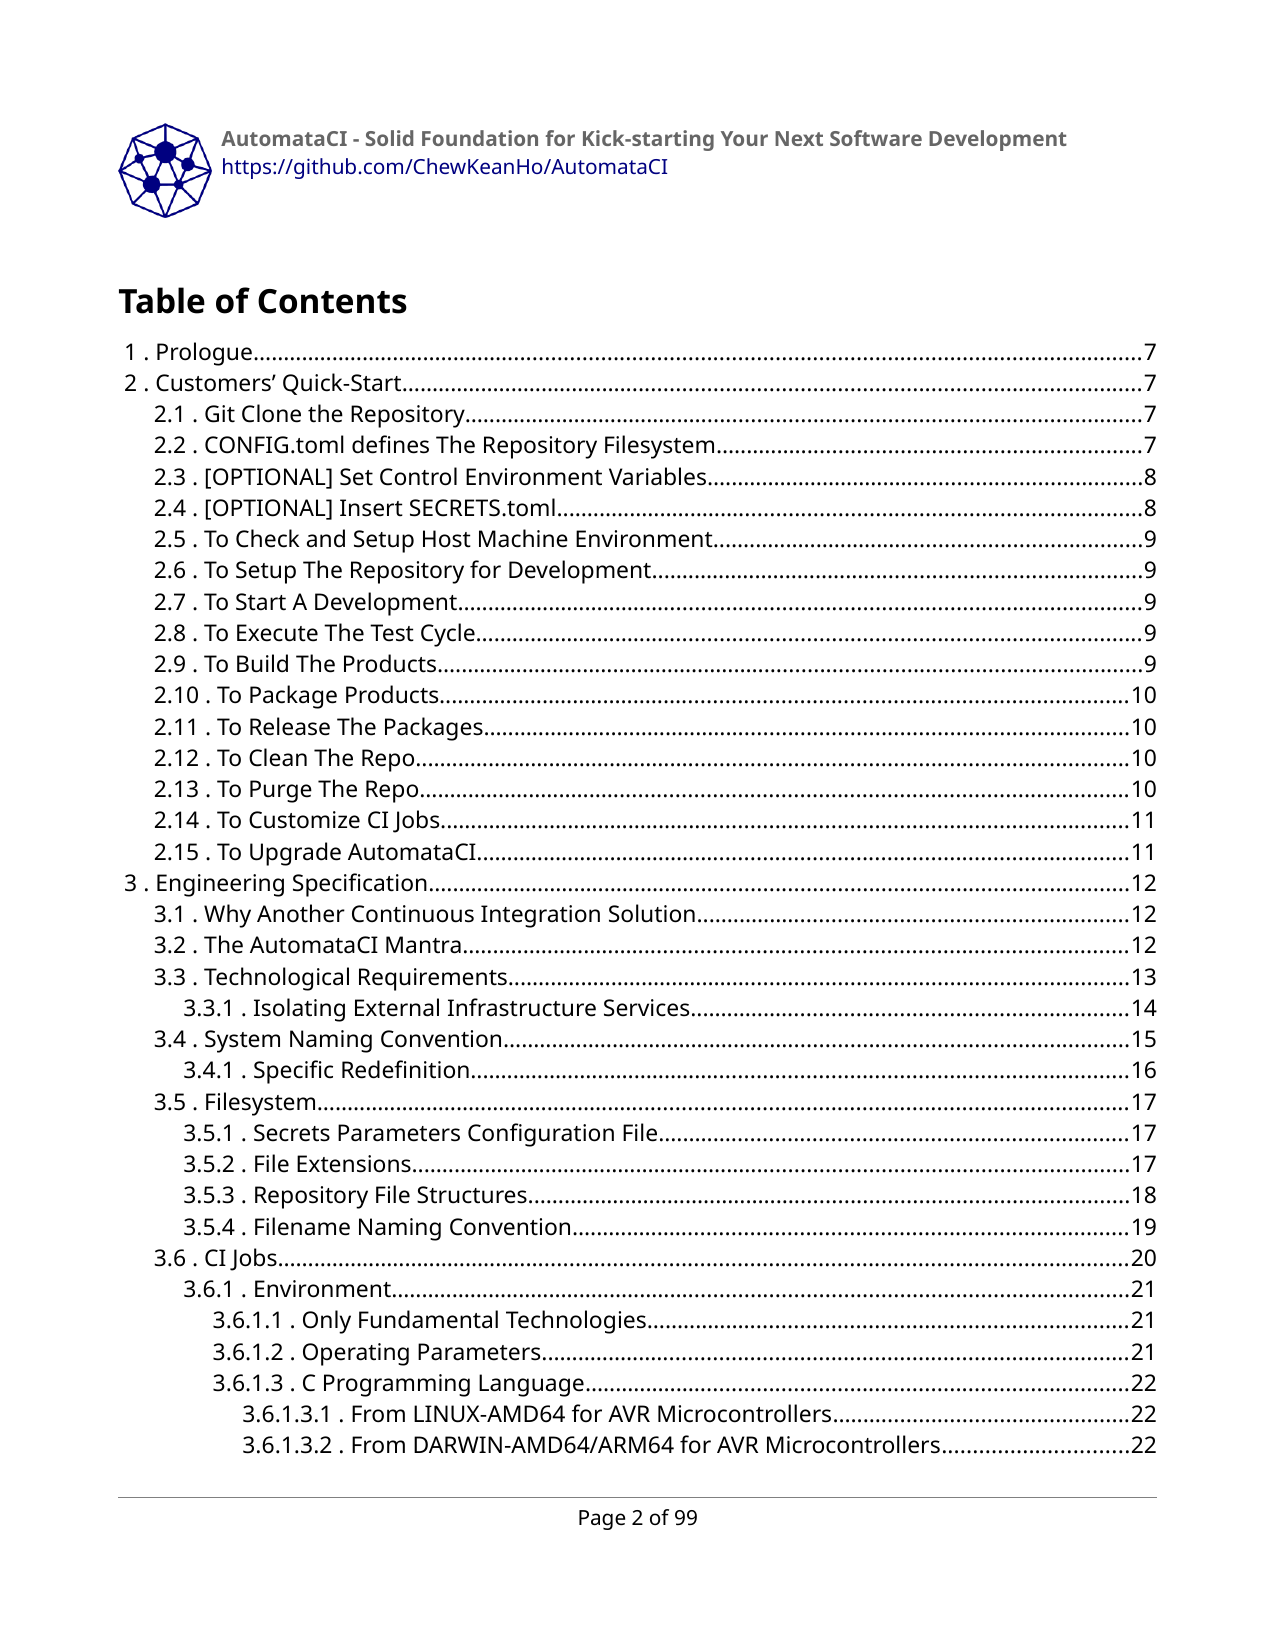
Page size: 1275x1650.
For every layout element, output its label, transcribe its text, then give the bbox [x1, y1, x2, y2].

text 2.8 . To Execute The Test Cycle 9 [148, 617, 1157, 648]
text 1 . Prologue 7 [118, 336, 1157, 367]
text 3.6.1.2 . Operating Parameters 21 [207, 1336, 1157, 1367]
text 3.6.1.3.2 . From DARWIN-AMD64/ARM64 for AVR Microcontrollers 22 [236, 1429, 1157, 1461]
text 3.1 . Why Another Continuous Integration Solution 12 [148, 898, 1157, 929]
text 2 . Customers’ Quick-Start 7 [118, 367, 1157, 398]
text 3.6.1 . Environment 21 [177, 1273, 1157, 1304]
subtitle Table of Contents [118, 278, 1157, 323]
text 2.13 . To Purge The Repo 10 [148, 773, 1157, 804]
text 2.10 . To Package Products 10 [148, 679, 1157, 711]
picture [118, 123, 212, 218]
text 2.12 . To Clean The Repo 10 [148, 742, 1157, 773]
text 3.5.1 . Secrets Parameters Configuration File 17 [177, 1117, 1157, 1148]
text 3.5.4 . Filename Naming Convention 19 [177, 1211, 1157, 1242]
text 3.5 . Filesystem 17 [148, 1086, 1157, 1117]
text 3.4 . System Naming Convention 15 [148, 1023, 1157, 1054]
text 3.6.1.1 . Only Fundamental Technologies 21 [207, 1304, 1157, 1336]
text 2.7 . To Start A Development 9 [148, 586, 1157, 617]
text 2.5 . To Check and Setup Host Machine Environment 9 [148, 523, 1157, 554]
text 3.4.1 . Specific Redefinition 16 [177, 1054, 1157, 1086]
text 3.3.1 . Isolating External Infrastructure Services 14 [177, 992, 1157, 1023]
text 2.2 . CONFIG.toml defines The Repository Filesystem 7 [148, 429, 1157, 461]
text 2.11 . To Release The Packages 10 [148, 711, 1157, 742]
text 2.1 . Git Clone the Repository 7 [148, 398, 1157, 429]
text 2.15 . To Upgrade AutomataCI 11 [148, 836, 1157, 867]
text 3.6.1.3.1 . From LINUX-AMD64 for AVR Microcontrollers 22 [236, 1398, 1157, 1429]
text 3.2 . The AutomataCI Mantra 12 [148, 929, 1157, 961]
text 3 . Engineering Specification 12 [118, 867, 1157, 898]
text 3.6 . CI Jobs 20 [148, 1242, 1157, 1273]
text 2.6 . To Setup The Repository for Development 9 [148, 554, 1157, 586]
text 3.5.3 . Repository File Structures 18 [177, 1179, 1157, 1211]
text 2.3 . [OPTIONAL] Set Control Environment Variables 8 [148, 461, 1157, 492]
text 3.3 . Technological Requirements 13 [148, 961, 1157, 992]
text 3.6.1.3 . C Programming Language 22 [207, 1367, 1157, 1398]
text 2.4 . [OPTIONAL] Insert SECRETS.toml 8 [148, 492, 1157, 523]
text 3.5.2 . File Extensions 17 [177, 1148, 1157, 1179]
text 2.14 . To Customize CI Jobs 11 [148, 804, 1157, 836]
text 2.9 . To Build The Products 9 [148, 648, 1157, 679]
